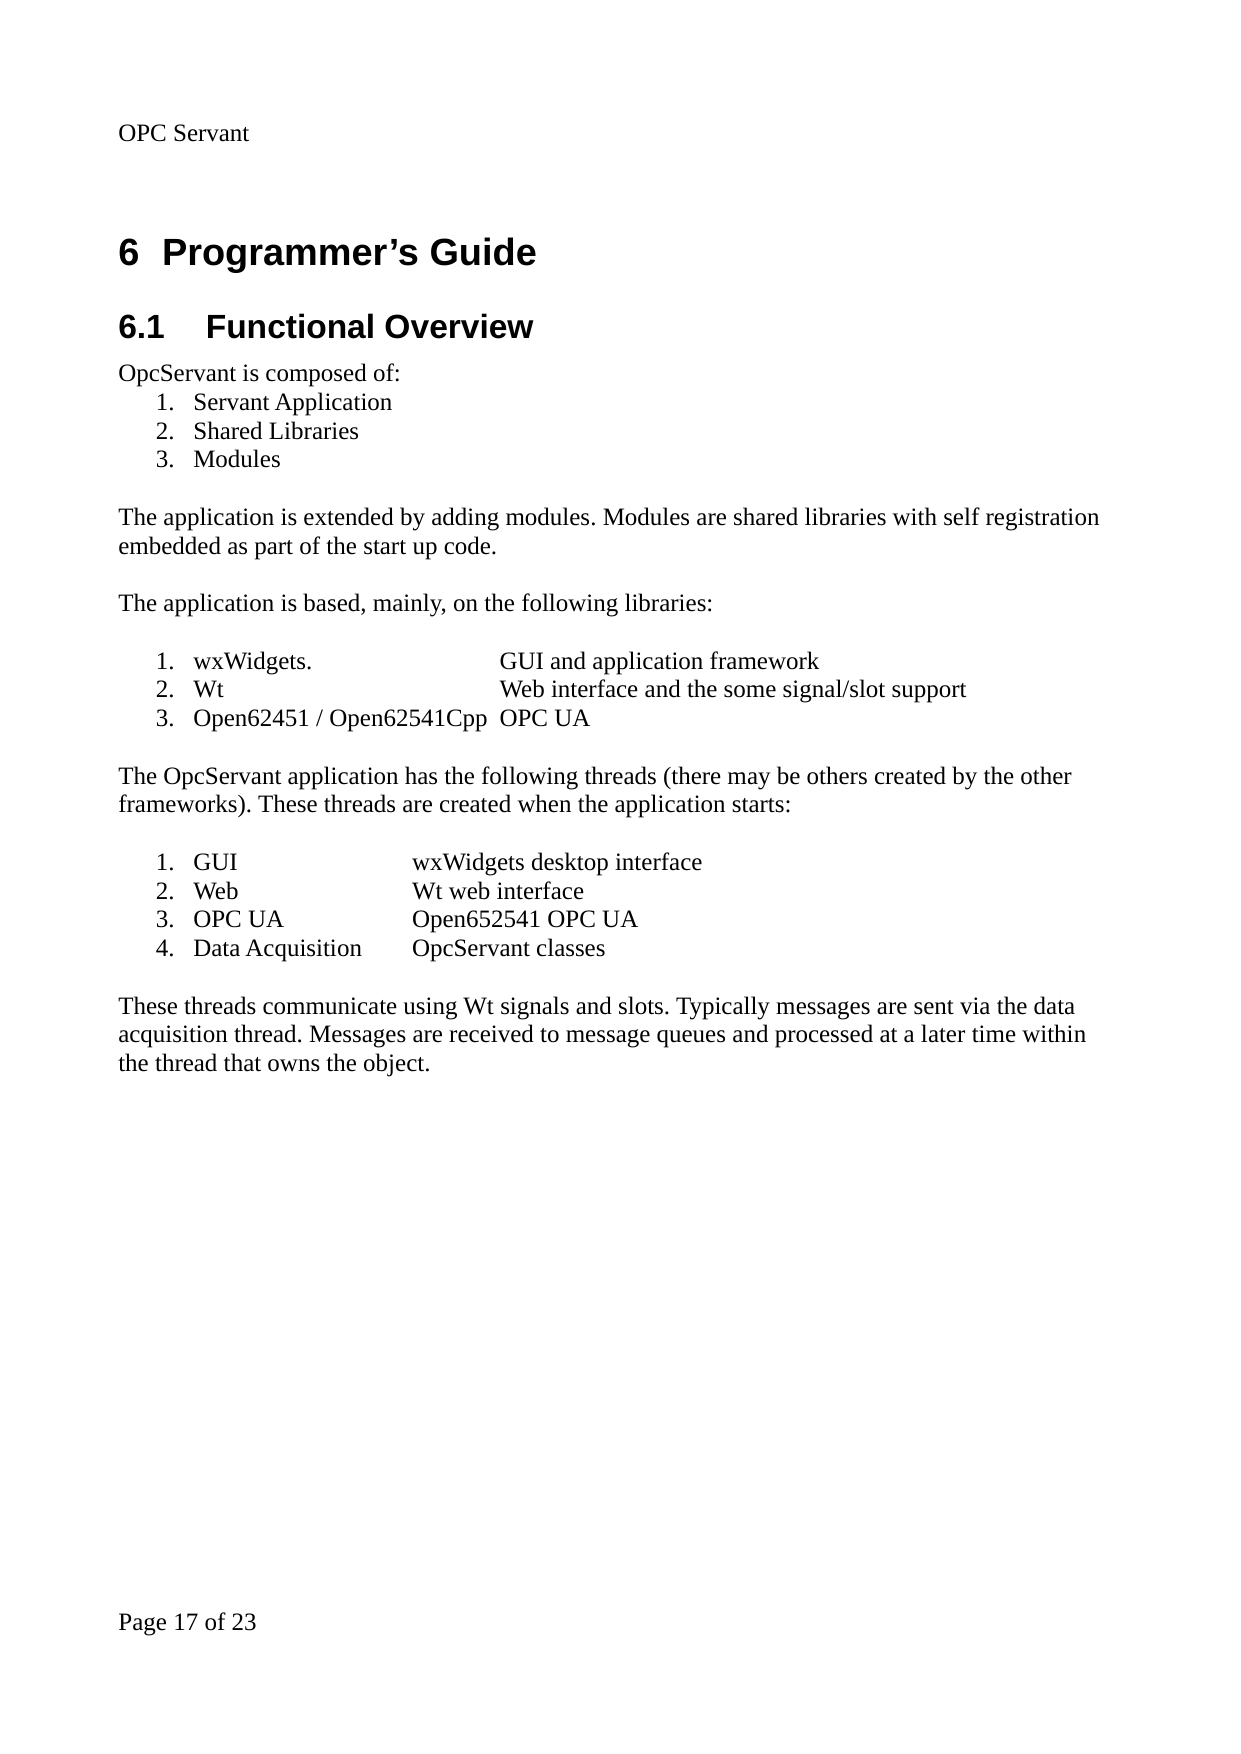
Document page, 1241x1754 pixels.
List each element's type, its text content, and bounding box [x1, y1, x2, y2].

list Servant Application [156, 387, 1122, 416]
list wxWidgets. GUI and application framework [156, 646, 1122, 674]
list Modules [156, 444, 1122, 473]
subtitle Functional Overview [118, 307, 1122, 346]
list GUI wxWidgets desktop interface [156, 847, 1122, 876]
list Open62451 / Open62541Cpp OPC UA [156, 703, 1122, 732]
list Data Acquisition OpcServant classes [156, 933, 1122, 962]
text These threads communicate using Wt signals and slots. Typically messages are sent via the data acquisition thread. Messages are received to message queues and processed at a later time within the thread that owns the object. [118, 991, 1122, 1077]
list Shared Libraries [156, 416, 1122, 444]
text OpcServant is composed of: [118, 358, 1122, 387]
text The application is based, mainly, on the following libraries: [118, 588, 1122, 617]
text The OpcServant application has the following threads (there may be others created by the other frameworks). These threads are created when the application starts: [118, 761, 1122, 818]
text The application is extended by adding modules. Modules are shared libraries with self registration embedded as part of the start up code. [118, 502, 1122, 559]
list OPC UA Open652541 OPC UA [156, 904, 1122, 933]
list Wt Web interface and the some signal/slot support [156, 674, 1122, 703]
list Web Wt web interface [156, 876, 1122, 904]
subtitle Programmer’s Guide [118, 230, 1122, 274]
